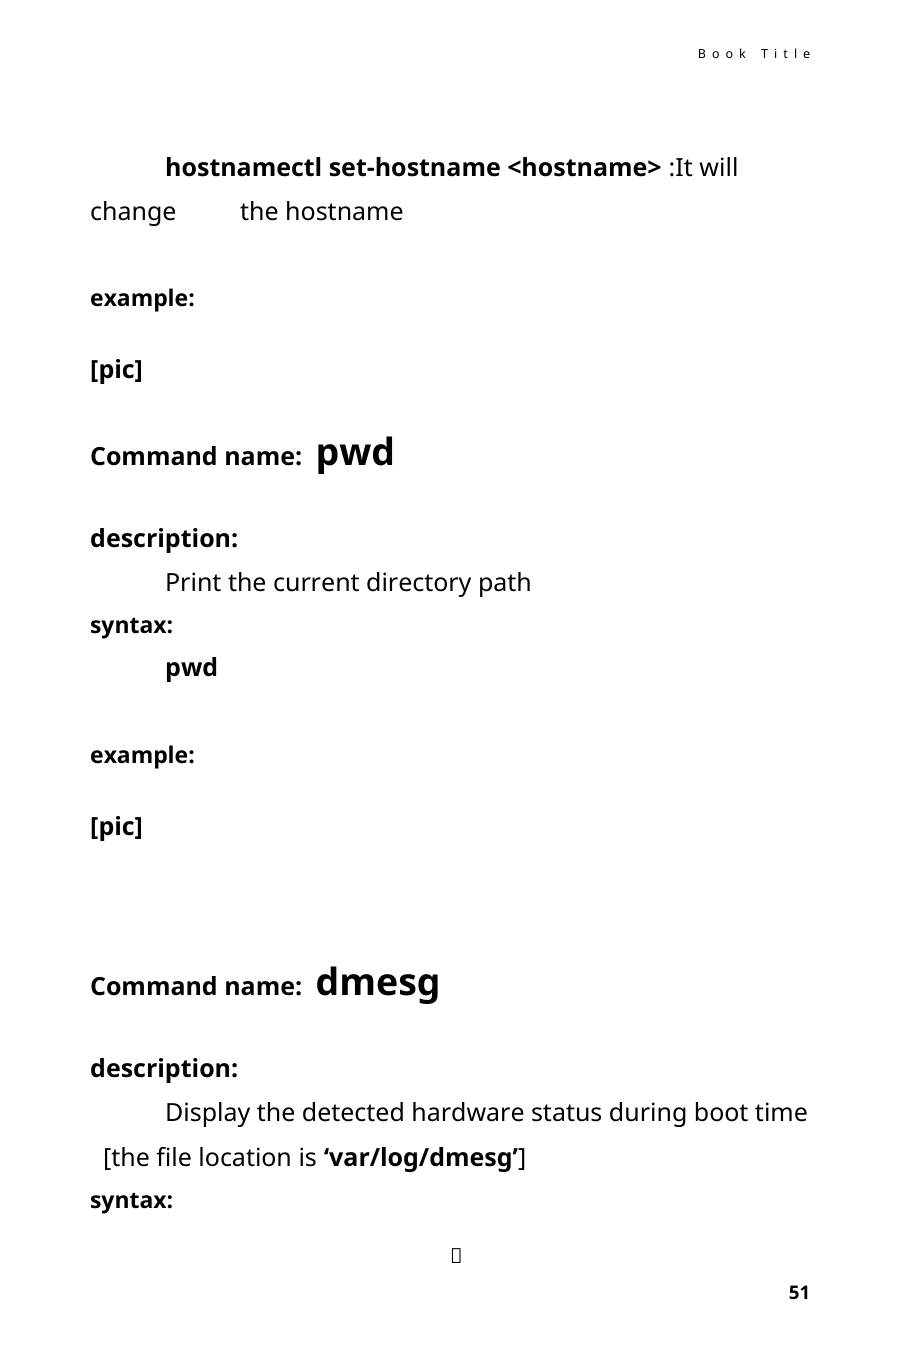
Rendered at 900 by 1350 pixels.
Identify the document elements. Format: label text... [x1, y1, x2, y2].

text Print the current directory path [90, 565, 810, 599]
text [the file location is ‘var/log/dmesg’] [90, 1139, 810, 1173]
text example: [90, 738, 810, 770]
text [pic] [90, 808, 810, 842]
text [pic] [90, 352, 810, 386]
text Command name: dmesg [90, 955, 810, 1006]
text pwd [90, 650, 810, 684]
text Command name: pwd [90, 425, 810, 476]
text hostnamectl set-hostname <hostname> :It will change the hostname [90, 149, 810, 228]
text syntax: [90, 609, 810, 641]
text description: [90, 521, 810, 555]
text Display the detected hardware status during boot time [90, 1095, 810, 1129]
text example: [90, 282, 810, 313]
text description: [90, 1051, 810, 1085]
text syntax: [90, 1183, 810, 1215]
